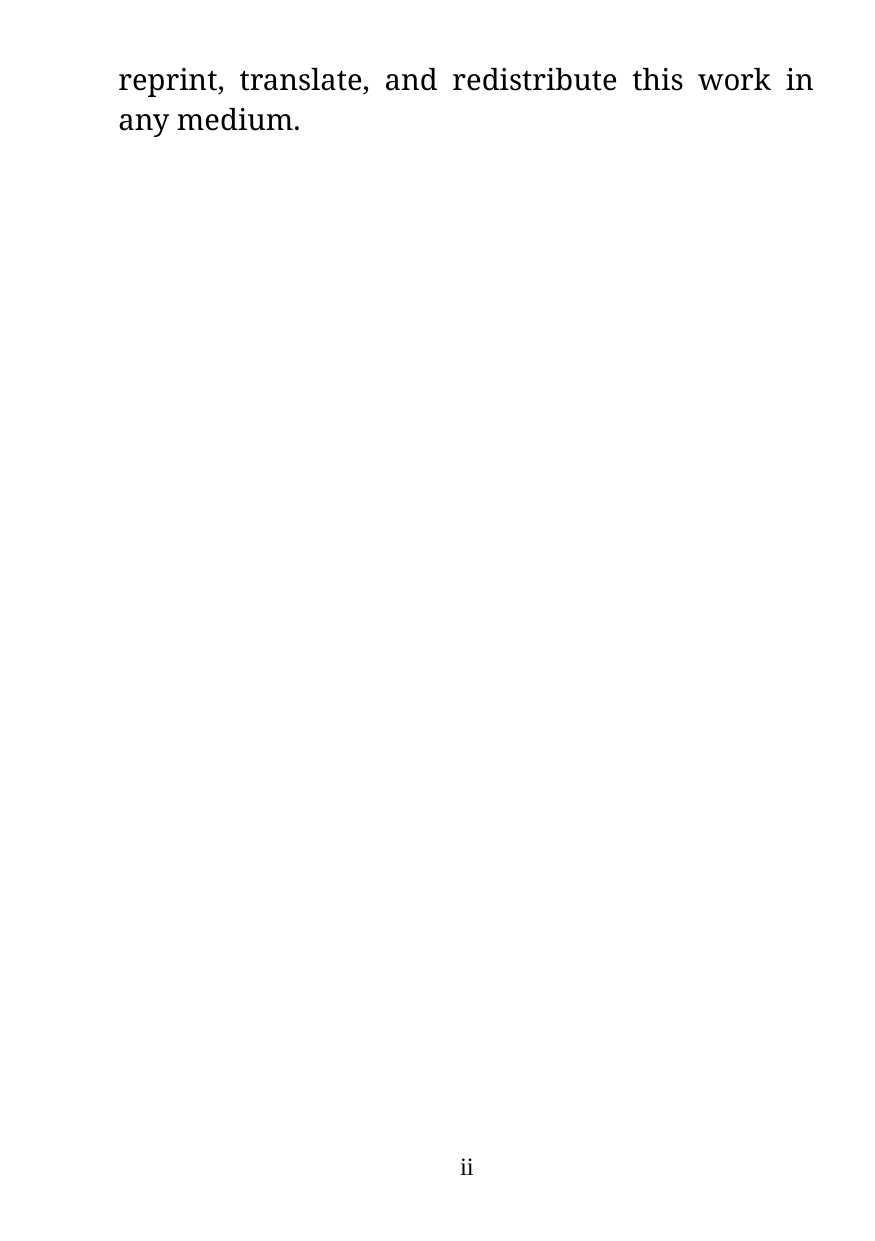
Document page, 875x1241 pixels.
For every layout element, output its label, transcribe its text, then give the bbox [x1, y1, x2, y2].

text reprint, translate, and redistribute this work in any medium. [118, 59, 815, 138]
